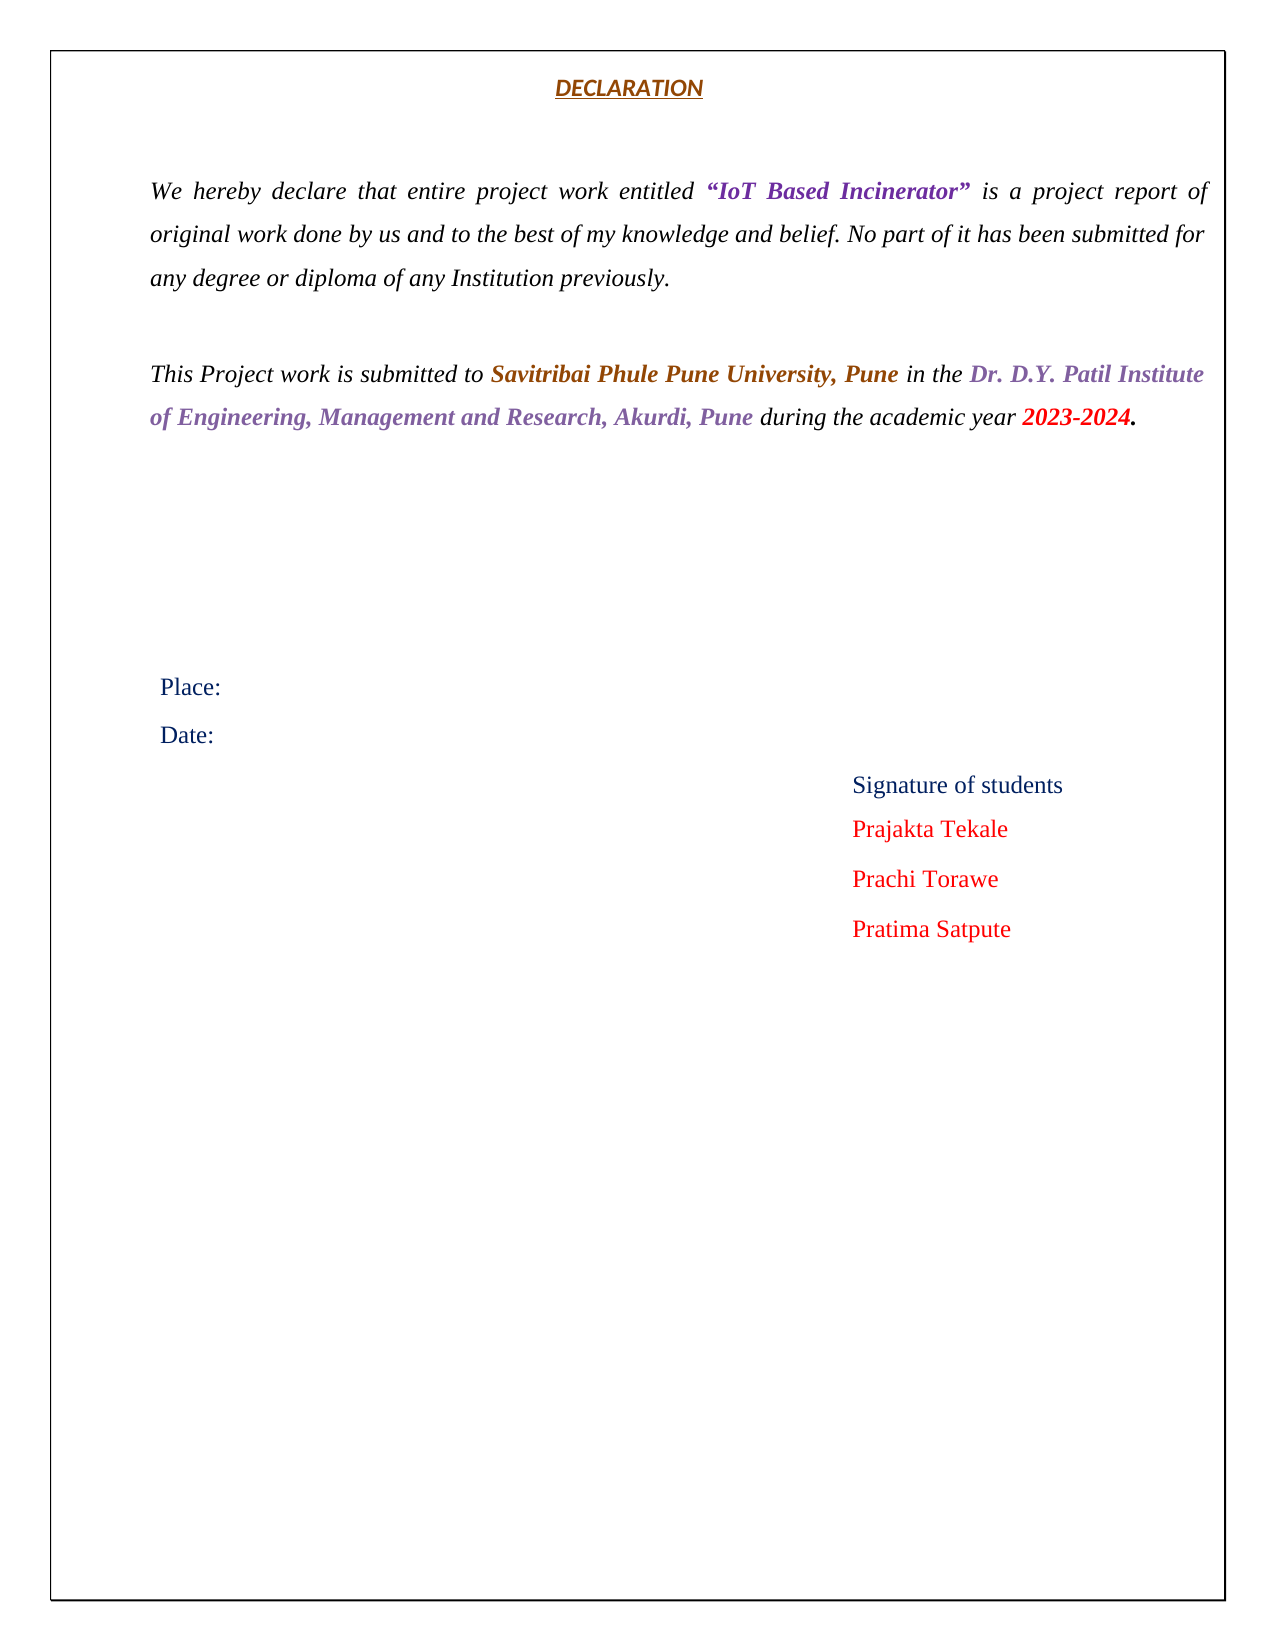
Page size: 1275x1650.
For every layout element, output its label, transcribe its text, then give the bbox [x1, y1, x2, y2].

text This Project work is submitted to Savitribai Phule Pune University, Pune in the Dr. D.Y. Patil Institute of Engineering, Management and Research, Akurdi, Pune during the academic year 2023-2024. [150, 359, 1204, 431]
text We hereby declare that entire project work entitled “IoT Based Incinerator” is a project report of original work done by us and to the best of my knowledge and belief. No part of it has been submitted for any degree or diploma of any Institution previously. [150, 176, 1207, 292]
text Prachi Torawe [852, 864, 1237, 893]
text Date: [160, 721, 1237, 749]
subtitle DECLARATION [114, 72, 1144, 102]
text Pratima Satpute [852, 914, 1237, 943]
text Place: [160, 672, 1237, 700]
text Signature of students Prajakta Tekale [852, 771, 1122, 843]
